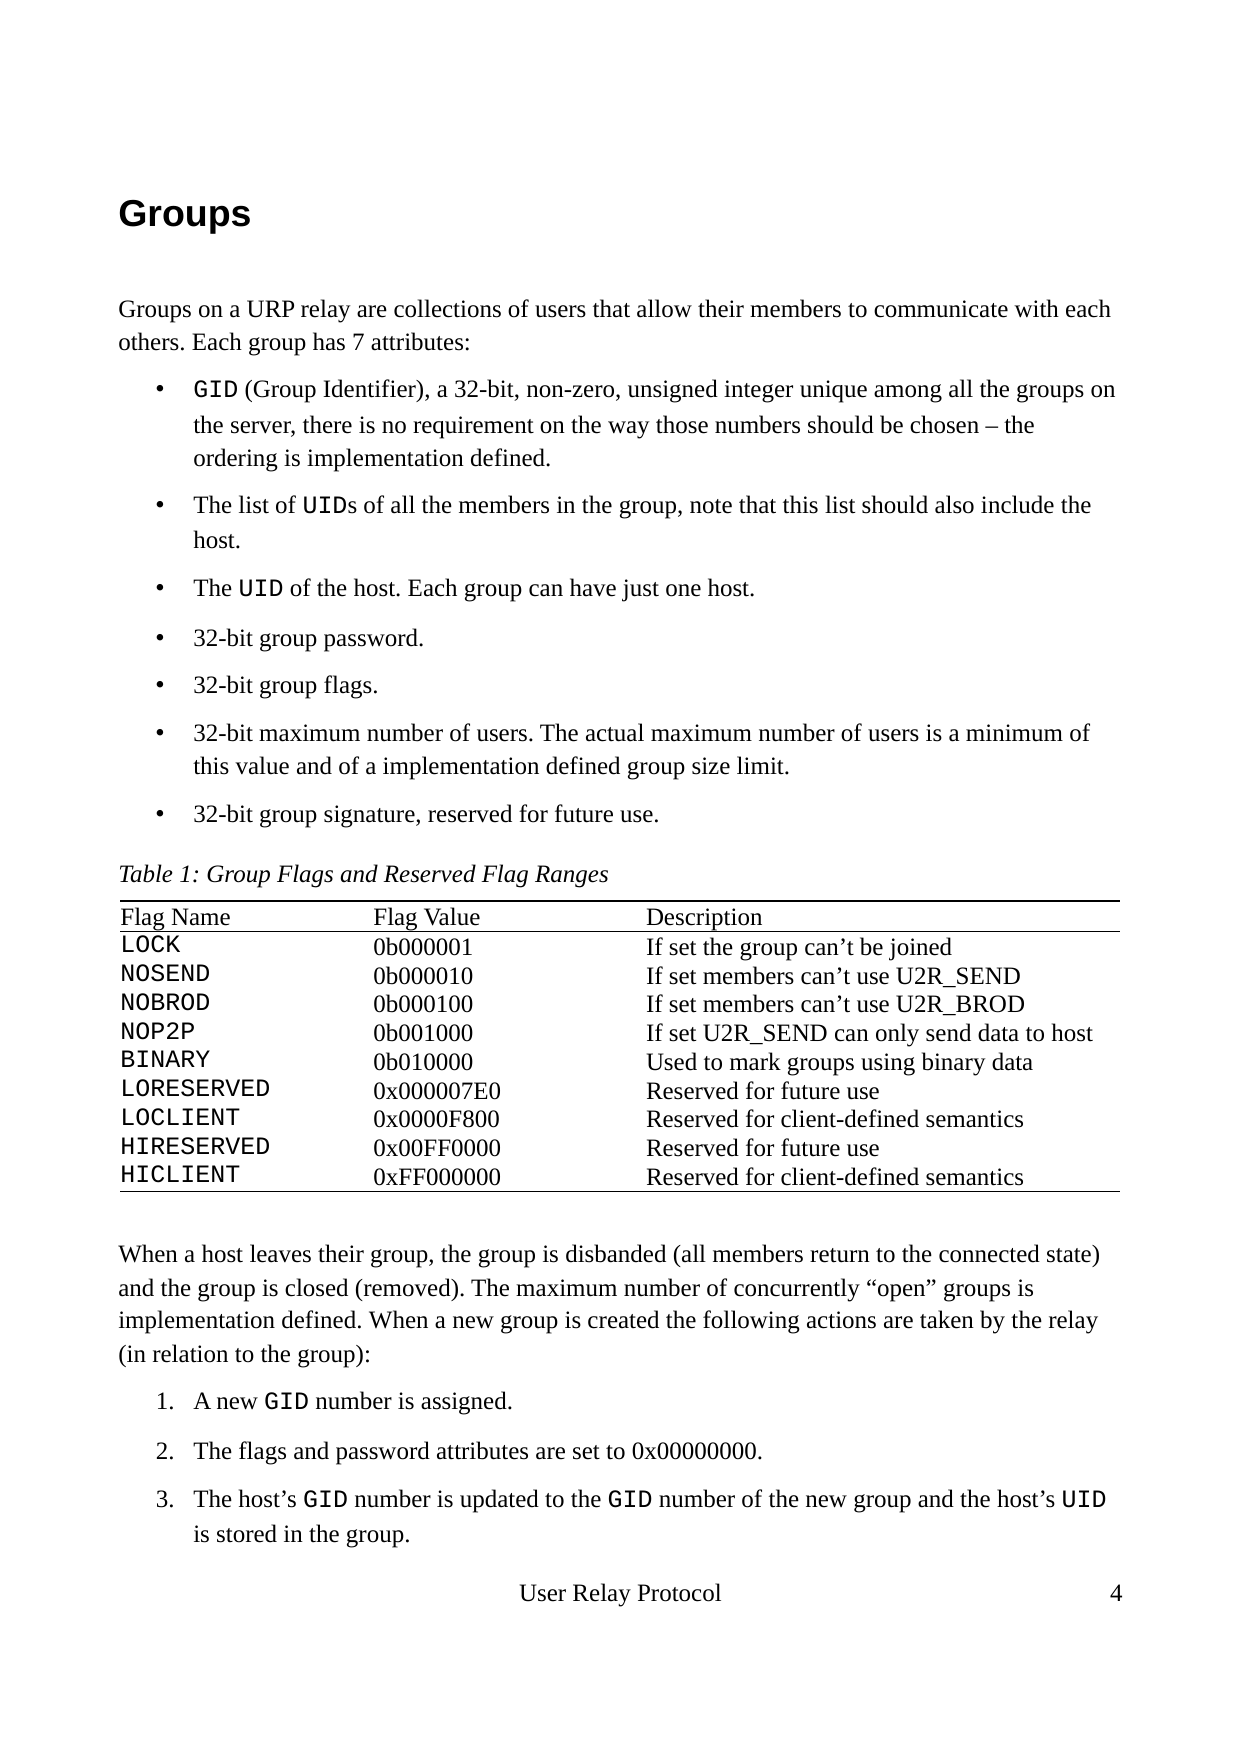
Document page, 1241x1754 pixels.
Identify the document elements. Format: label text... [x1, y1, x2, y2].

table_cell 0x0000F800 [373, 1105, 646, 1133]
table_cell Used to mark groups using binary data [646, 1047, 1120, 1076]
list The UID of the host. Each group can have just one host. [156, 573, 1122, 604]
table_cell If set members can’t use U2R_BROD [646, 990, 1120, 1018]
list 32-bit group password. [156, 623, 1122, 652]
table_cell 0b010000 [373, 1047, 646, 1076]
table_cell NOBROD [120, 990, 373, 1018]
table_cell Reserved for future use [646, 1076, 1120, 1104]
list 32-bit group signature, reserved for future use. [156, 799, 1122, 828]
table_cell Reserved for client-defined semantics [646, 1105, 1120, 1133]
table_cell If set the group can’t be joined [646, 932, 1120, 961]
table_cell If set members can’t use U2R_SEND [646, 961, 1120, 989]
list 32-bit group flags. [156, 671, 1122, 699]
table_cell If set U2R_SEND can only send data to host [646, 1018, 1120, 1047]
table_cell LOCK [120, 932, 373, 961]
table_cell NOSEND [120, 961, 373, 989]
table_cell Reserved for future use [646, 1133, 1120, 1162]
list 32-bit maximum number of users. The actual maximum number of users is a minimum of this value and of a implementation defined group size limit. [156, 718, 1122, 780]
list The list of UIDs of all the members in the group, note that this list should also include the host. [156, 490, 1122, 554]
table_cell HICLIENT [120, 1162, 373, 1191]
table_cell 0b000010 [373, 961, 646, 989]
list A new GID number is assigned. [156, 1386, 1122, 1417]
list GID (Group Identifier), a 32-bit, non-zero, unsigned integer unique among all the groups on the server, there is no requirement on the way those numbers should be chosen – the ordering is implementation defined. [156, 374, 1122, 471]
table_cell BINARY [120, 1047, 373, 1076]
table_cell 0xFF000000 [373, 1162, 646, 1191]
table_cell NOP2P [120, 1018, 373, 1047]
text Groups on a URP relay are collections of users that allow their members to communicate with each others. Each group has 7 attributes: [118, 294, 1122, 356]
subtitle Groups [118, 191, 1122, 234]
table_cell HIRESERVED [120, 1133, 373, 1162]
table_cell Reserved for client-defined semantics [646, 1162, 1120, 1191]
table_cell 0b000100 [373, 990, 646, 1018]
text When a host leaves their group, the group is disbanded (all members return to the connected state) and the group is closed (removed). The maximum number of concurrently “open” groups is implementation defined. When a new group is created the following actions are taken by the relay (in relation to the group): [118, 1239, 1122, 1367]
list The host’s GID number is updated to the GID number of the new group and the host’s UID is stored in the group. [156, 1484, 1122, 1548]
table_cell LOCLIENT [120, 1105, 373, 1133]
list The flags and password attributes are set to 0x00000000. [156, 1436, 1122, 1465]
table_header Flag Value [373, 902, 646, 931]
table_cell 0x00FF0000 [373, 1133, 646, 1162]
table_cell 0b000001 [373, 932, 646, 961]
text Table 1: Group Flags and Reserved Flag Ranges [118, 859, 1122, 888]
table_cell 0x000007E0 [373, 1076, 646, 1104]
table_header Description [646, 902, 1120, 931]
table_cell LORESERVED [120, 1076, 373, 1104]
table_header Flag Name [120, 902, 373, 931]
table_cell 0b001000 [373, 1018, 646, 1047]
